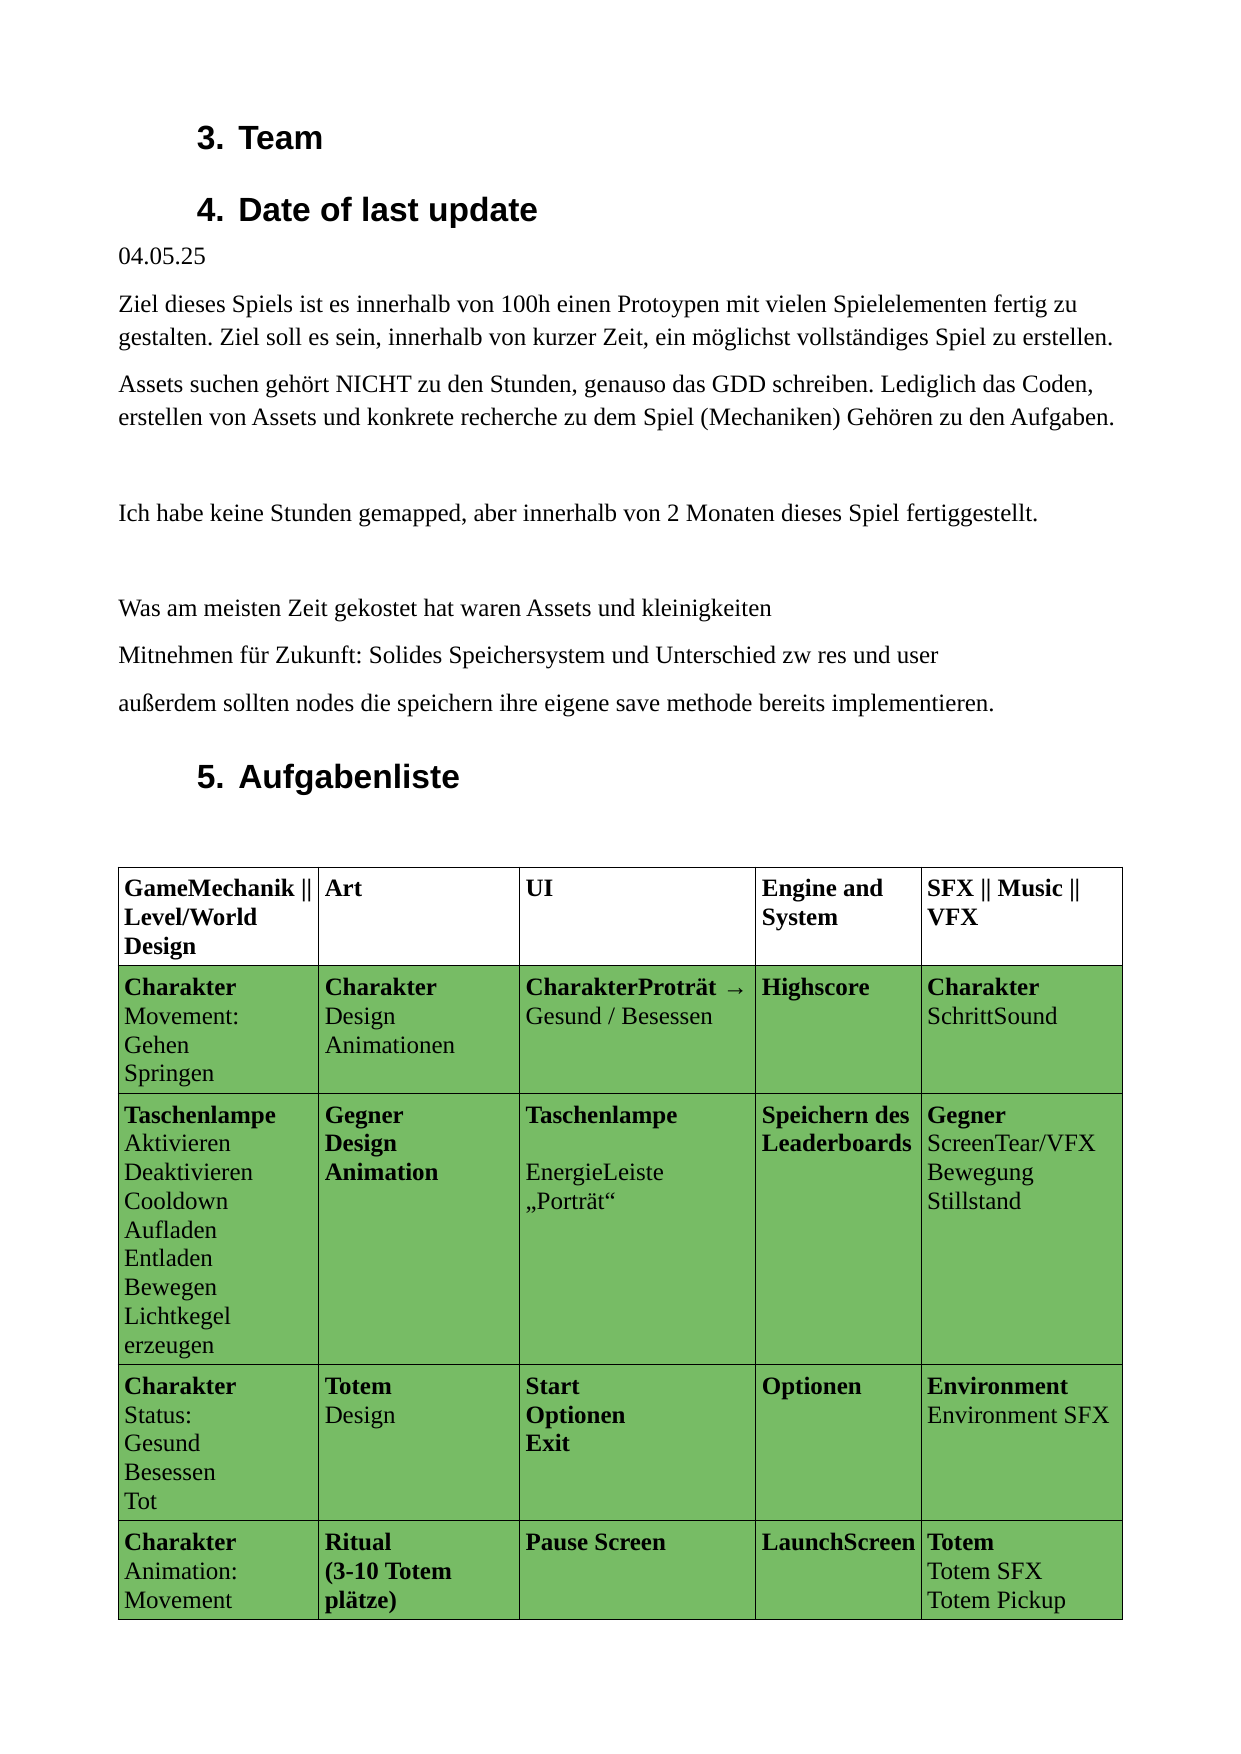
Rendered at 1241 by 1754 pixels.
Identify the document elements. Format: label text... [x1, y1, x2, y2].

table_cell Environment Environment SFX [922, 1365, 1122, 1520]
table_cell Pause Screen [520, 1521, 755, 1619]
table_cell Charakter Design Animationen [319, 966, 519, 1093]
table_cell Totem Totem SFX Totem Pickup [922, 1521, 1122, 1619]
table_cell Taschenlampe EnergieLeiste „Porträt“ [520, 1094, 755, 1364]
table_cell Charakter Movement: Gehen Springen [119, 966, 318, 1093]
text Was am meisten Zeit gekostet hat waren Assets und kleinigkeiten [118, 593, 1122, 622]
table_cell Optionen [756, 1365, 921, 1520]
table_cell LaunchScreen [756, 1521, 921, 1619]
text Assets suchen gehört NICHT zu den Stunden, genauso das GDD schreiben. Lediglich das Coden, erstellen von Assets und konkrete recherche zu dem Spiel (Mechaniken) Gehören zu den Aufgaben. [118, 369, 1122, 431]
text Mitnehmen für Zukunft: Solides Speichersystem und Unterschied zw res und user [118, 641, 1122, 669]
table_header UI [520, 868, 755, 965]
table_header Art [319, 868, 519, 965]
table_cell Charakter SchrittSound [922, 966, 1122, 1093]
table_header GameMechanik || Level/World Design [119, 868, 318, 965]
text 04.05.25 [118, 241, 1122, 270]
text außerdem sollten nodes die speichern ihre eigene save methode bereits implementieren. [118, 688, 1122, 717]
table_cell Highscore [756, 966, 921, 1093]
table_header SFX || Music || VFX [922, 868, 1122, 965]
table_cell Speichern des Leaderboards [756, 1094, 921, 1364]
table_cell Gegner Design Animation [319, 1094, 519, 1364]
table_cell Gegner ScreenTear/VFX Bewegung Stillstand [922, 1094, 1122, 1364]
table_cell Ritual (3-10 Totem plätze) [319, 1521, 519, 1619]
subtitle Team [197, 118, 1122, 157]
table_cell Totem Design [319, 1365, 519, 1520]
text Ziel dieses Spiels ist es innerhalb von 100h einen Protoypen mit vielen Spielelementen fertig zu gestalten. Ziel soll es sein, innerhalb von kurzer Zeit, ein möglichst vollständiges Spiel zu erstellen. [118, 289, 1122, 351]
table_cell Charakter Animation: Movement [119, 1521, 318, 1619]
table_cell Charakter Status: Gesund Besessen Tot [119, 1365, 318, 1520]
text Ich habe keine Stunden gemapped, aber innerhalb von 2 Monaten dieses Spiel fertiggestellt. [118, 498, 1122, 526]
subtitle Date of last update [197, 190, 1122, 229]
table_cell CharakterProträt → Gesund / Besessen [520, 966, 755, 1093]
subtitle Aufgabenliste [197, 757, 1122, 795]
table_cell Start Optionen Exit [520, 1365, 755, 1520]
table_header Engine and System [756, 868, 921, 965]
table_cell Taschenlampe Aktivieren Deaktivieren Cooldown Aufladen Entladen Bewegen Lichtkegel erzeugen [119, 1094, 318, 1364]
